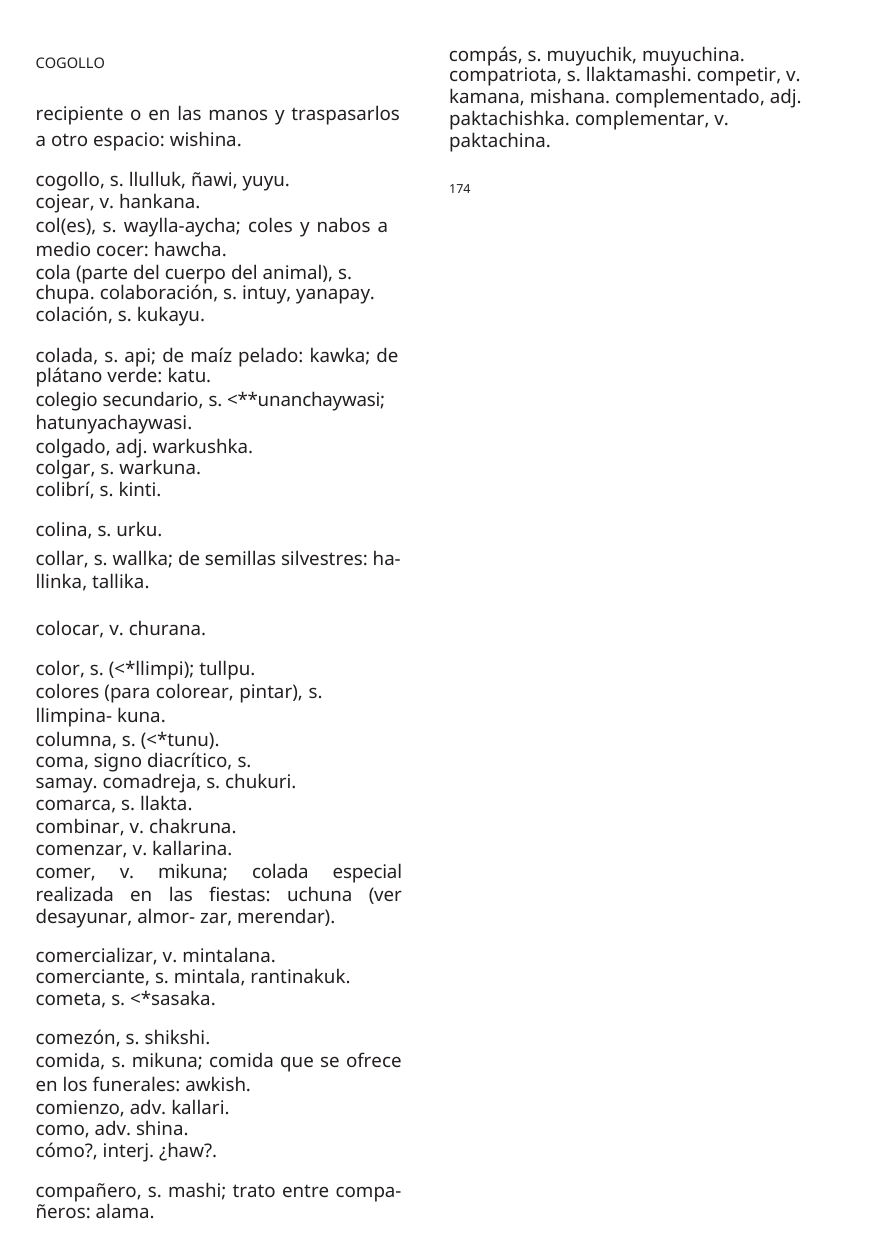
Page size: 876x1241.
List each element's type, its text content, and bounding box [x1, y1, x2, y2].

text compás, s. muyuchik, muyuchina. compatriota, s. llaktamashi. competir, v. kamana, mishana. complementado, adj. paktachishka. complementar, v. paktachina. [449, 44, 813, 152]
text colada, s. api; de maíz pelado: kawka; de [35, 344, 406, 367]
text cogollo, s. llulluk, ñawi, yuyu. [35, 169, 406, 191]
text recipiente o en las manos y traspasarlos a otro espacio: wishina. [35, 100, 406, 152]
text 174 [449, 180, 856, 197]
text comer, v. mikuna; colada especial realizada en las fiestas: uchuna (ver desayunar, almor- zar, merendar). [35, 861, 402, 928]
text plátano verde: katu. [35, 367, 406, 387]
text collar, s. wallka; de semillas silvestres: ha- llinka, tallika. [35, 546, 403, 594]
text colores (para colorear, pintar), s. llimpina- kuna. [35, 679, 402, 728]
text colocar, v. churana. [35, 616, 406, 640]
text cojear, v. hankana. [35, 191, 406, 213]
text cola (parte del cuerpo del animal), s. chupa. colaboración, s. intuy, yanapay. colación, s. kukayu. [35, 262, 402, 327]
text comezón, s. shikshi. [35, 1027, 406, 1049]
text compañero, s. mashi; trato entre compa- [35, 1179, 406, 1202]
text colegio secundario, s. <**unanchaywasi; hatunyachaywasi. [35, 387, 402, 435]
text comida, s. mikuna; comida que se ofrece en los funerales: awkish. [35, 1049, 406, 1097]
text coma, signo diacrítico, s. samay. comadreja, s. chukuri. comarca, s. llakta. [35, 751, 317, 816]
text combinar, v. chakruna. [35, 816, 406, 837]
text comenzar, v. kallarina. [35, 837, 406, 860]
text comercializar, v. mintalana. comerciante, s. mintala, rantinakuk. cometa, s. <*sasaka. [35, 945, 359, 1010]
text col(es), s. waylla-aycha; coles y nabos a medio cocer: hawcha. [35, 213, 406, 262]
text comienzo, adv. kallari. como, adv. shina. cómo?, interj. ¿haw?. [35, 1097, 238, 1162]
text color, s. (<*llimpi); tullpu. [35, 657, 406, 679]
text colgado, adj. warkushka. colgar, s. warkuna. colibrí, s. kinti. [35, 436, 259, 501]
text COGOLLO [35, 53, 406, 73]
text colina, s. urku. [35, 518, 406, 542]
text columna, s. (<*tunu). [35, 728, 406, 751]
text ñeros: alama. [35, 1202, 406, 1222]
